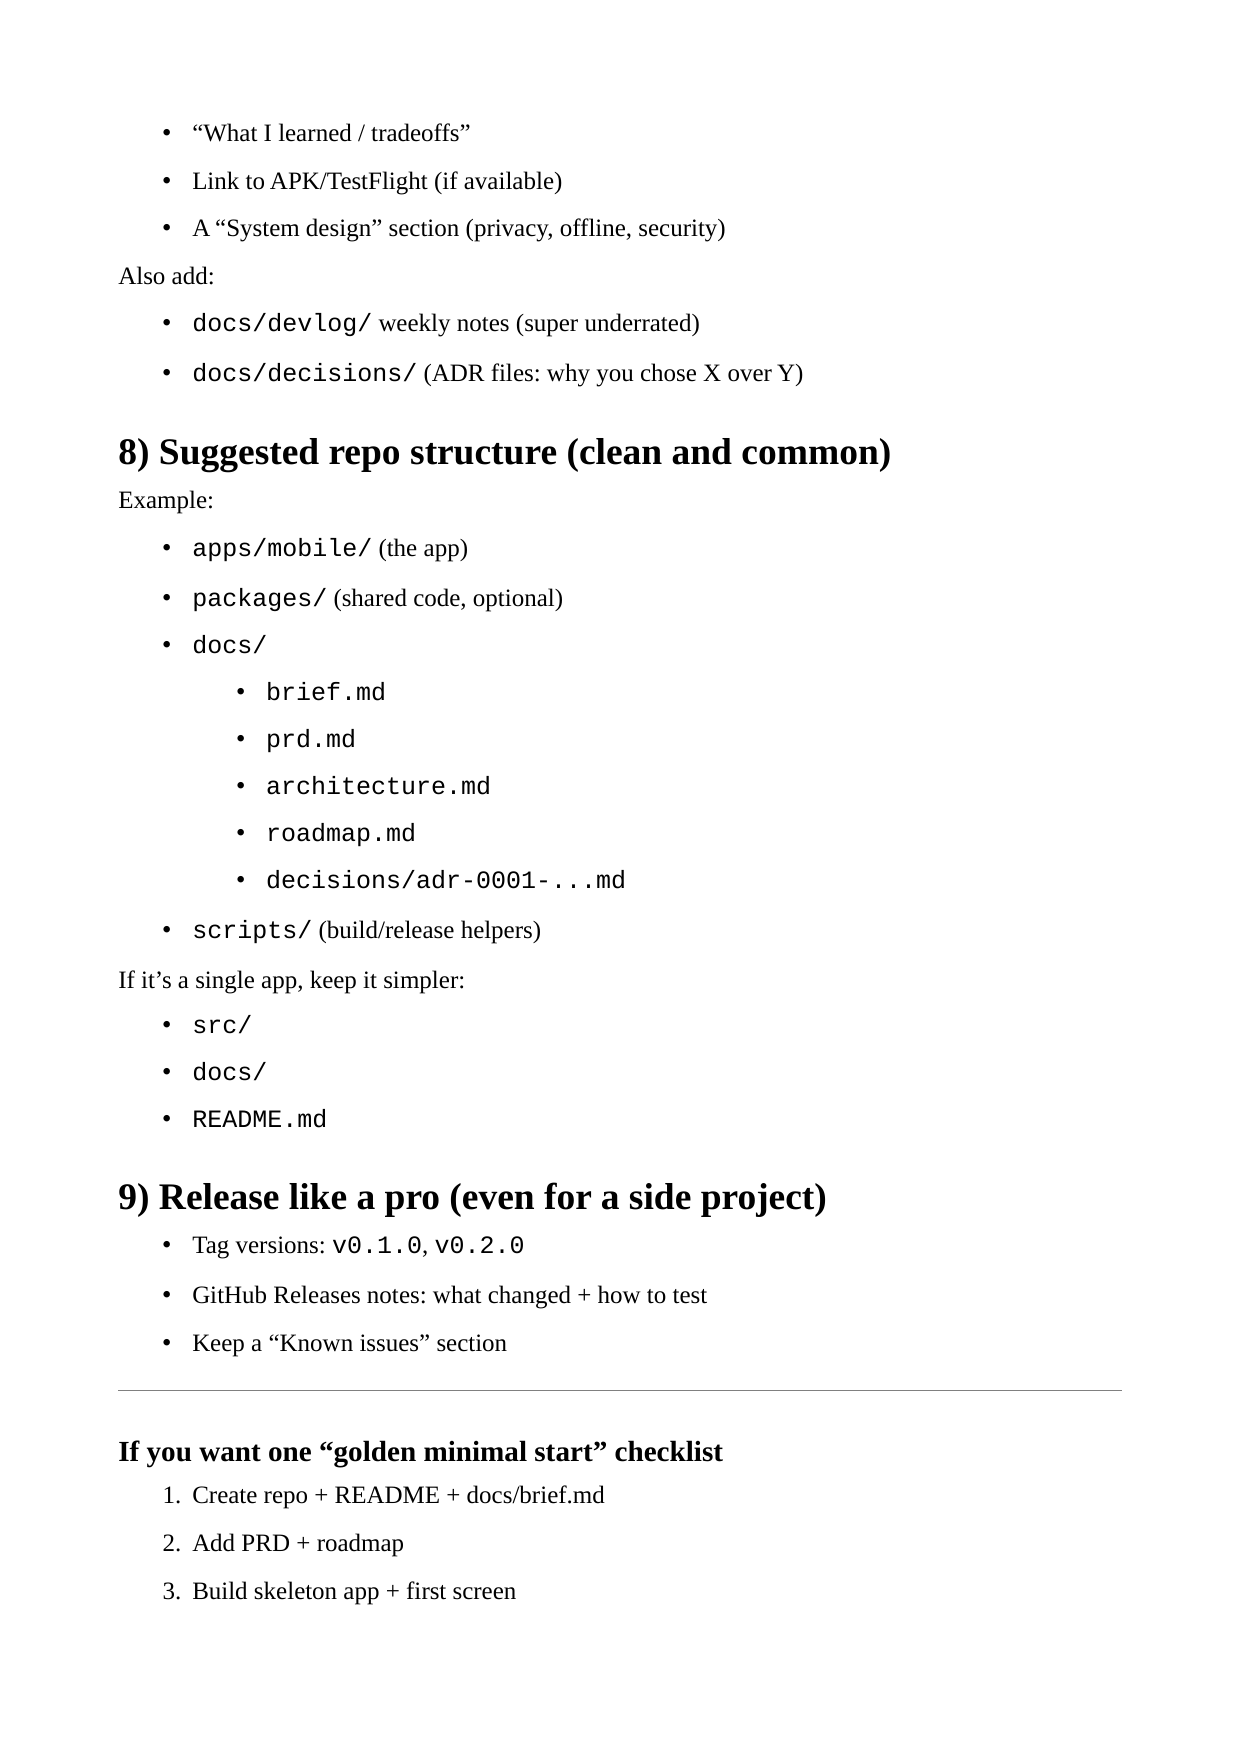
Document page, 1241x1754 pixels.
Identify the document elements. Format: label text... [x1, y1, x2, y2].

list A “System design” section (privacy, offline, security) [162, 213, 1122, 242]
subtitle If you want one “golden minimal start” checklist [118, 1434, 1122, 1468]
list decisions/adr-0001-...md [236, 868, 1122, 896]
list docs/devlog/ weekly notes (super underrated) [162, 308, 1122, 339]
text Example: [118, 485, 1122, 514]
list Link to APK/TestFlight (if available) [162, 166, 1122, 194]
subtitle 8) Suggested repo structure (clean and common) [118, 429, 1122, 472]
list docs/ [162, 633, 1122, 661]
list docs/ [162, 1060, 1122, 1088]
list brief.md [236, 680, 1122, 708]
list Keep a “Known issues” section [162, 1328, 1122, 1357]
list architecture.md [236, 774, 1122, 802]
list apps/mobile/ (the app) [162, 533, 1122, 563]
list GitHub Releases notes: what changed + how to test [162, 1280, 1122, 1309]
list Add PRD + roadmap [162, 1528, 1122, 1557]
text If it’s a single app, keep it simpler: [118, 965, 1122, 994]
list prd.md [236, 727, 1122, 755]
subtitle 9) Release like a pro (even for a side project) [118, 1175, 1122, 1218]
list roadmap.md [236, 821, 1122, 849]
list README.md [162, 1107, 1122, 1135]
list src/ [162, 1013, 1122, 1041]
text Also add: [118, 261, 1122, 290]
list scripts/ (build/release helpers) [162, 915, 1122, 946]
list Create repo + README + docs/brief.md [162, 1481, 1122, 1509]
list packages/ (shared code, optional) [162, 583, 1122, 613]
list Build skeleton app + first screen [162, 1576, 1122, 1604]
list docs/decisions/ (ADR files: why you chose X over Y) [162, 358, 1122, 389]
list “What I learned / tradeoffs” [162, 118, 1122, 147]
list Tag versions: v0.1.0, v0.2.0 [162, 1230, 1122, 1261]
